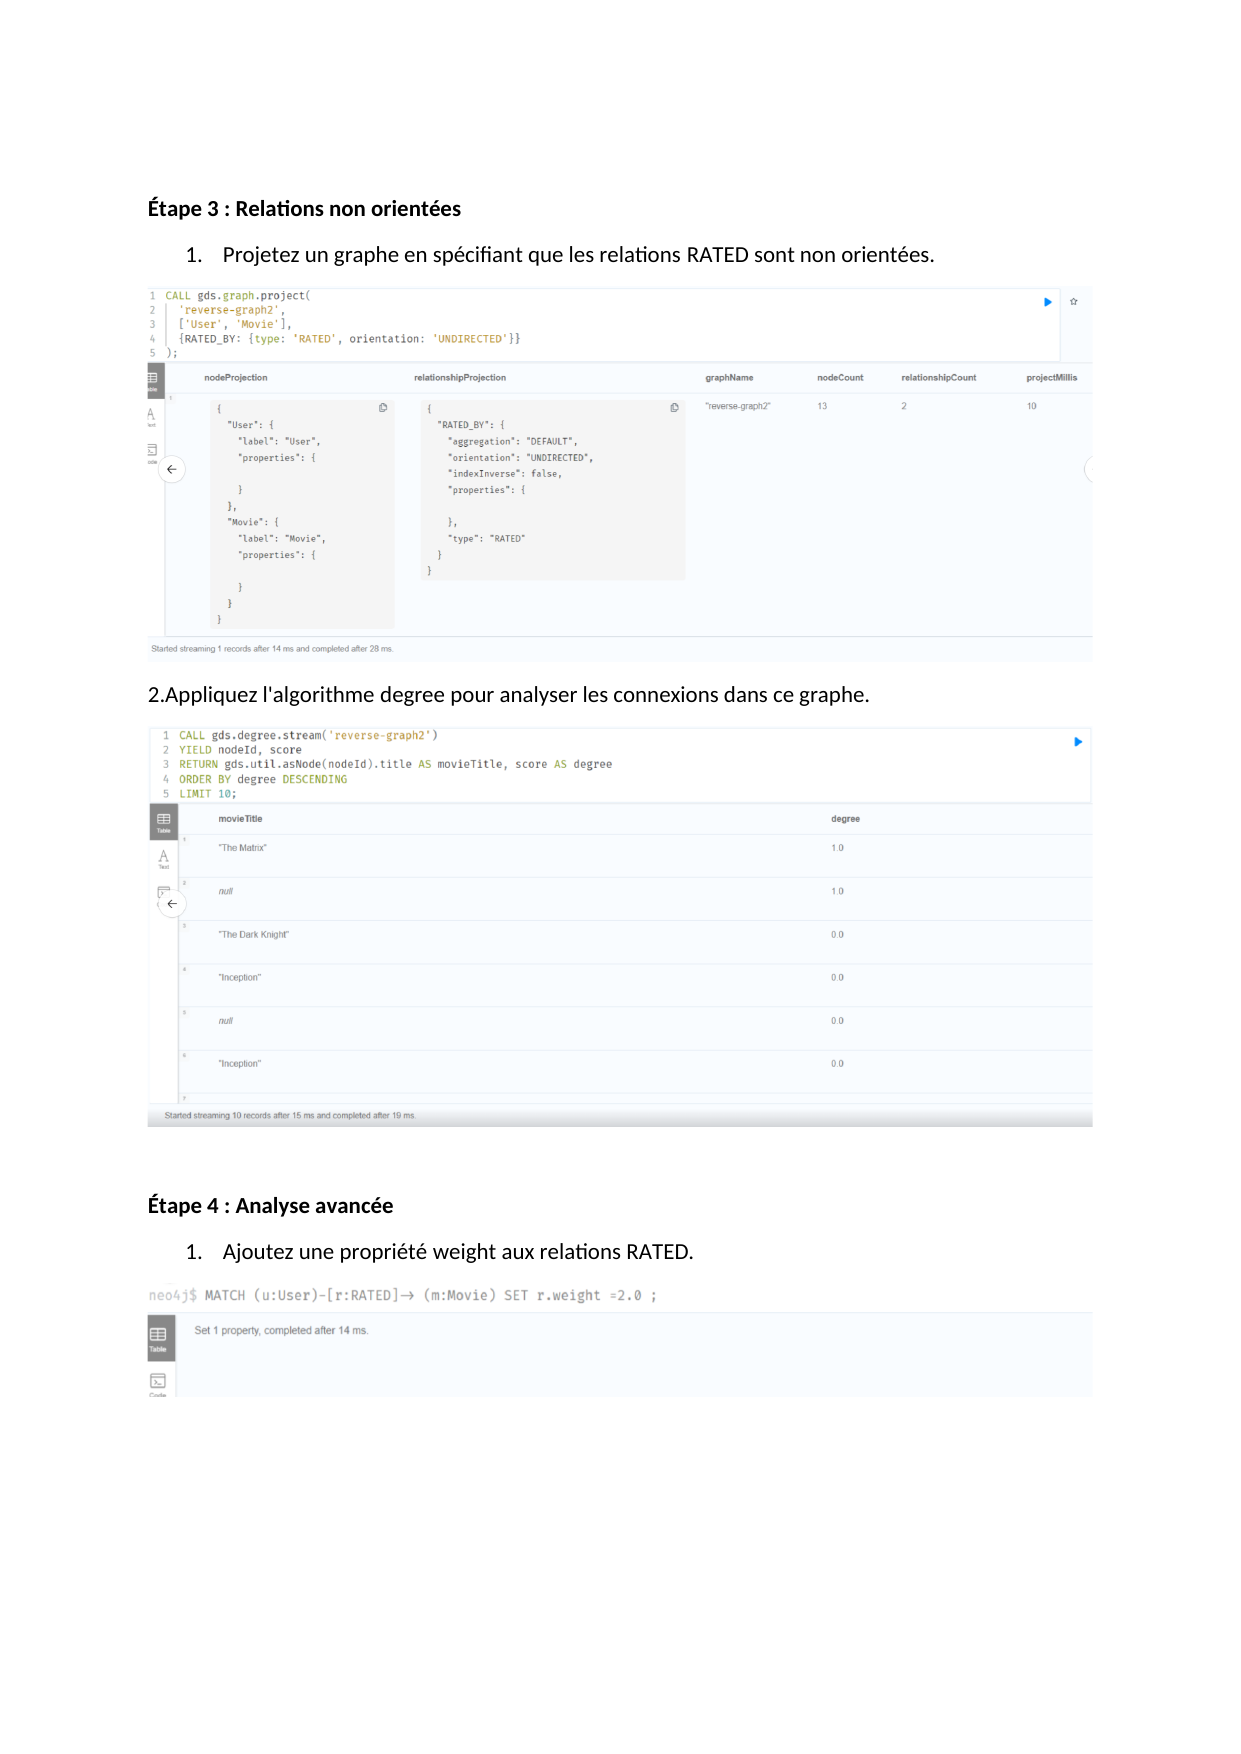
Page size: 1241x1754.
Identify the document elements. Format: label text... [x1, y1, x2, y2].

list Ajoutez une propriété weight aux relations RATED. [185, 1237, 1093, 1265]
list Projetez un graphe en spécifiant que les relations RATED sont non orientées. [185, 240, 1093, 268]
text Étape 3 : Relations non orientées [148, 194, 1093, 222]
text 2.Appliquez l'algorithme degree pour analyser les connexions dans ce graphe. [148, 680, 1093, 708]
text Étape 4 : Analyse avancée [148, 1191, 1093, 1219]
